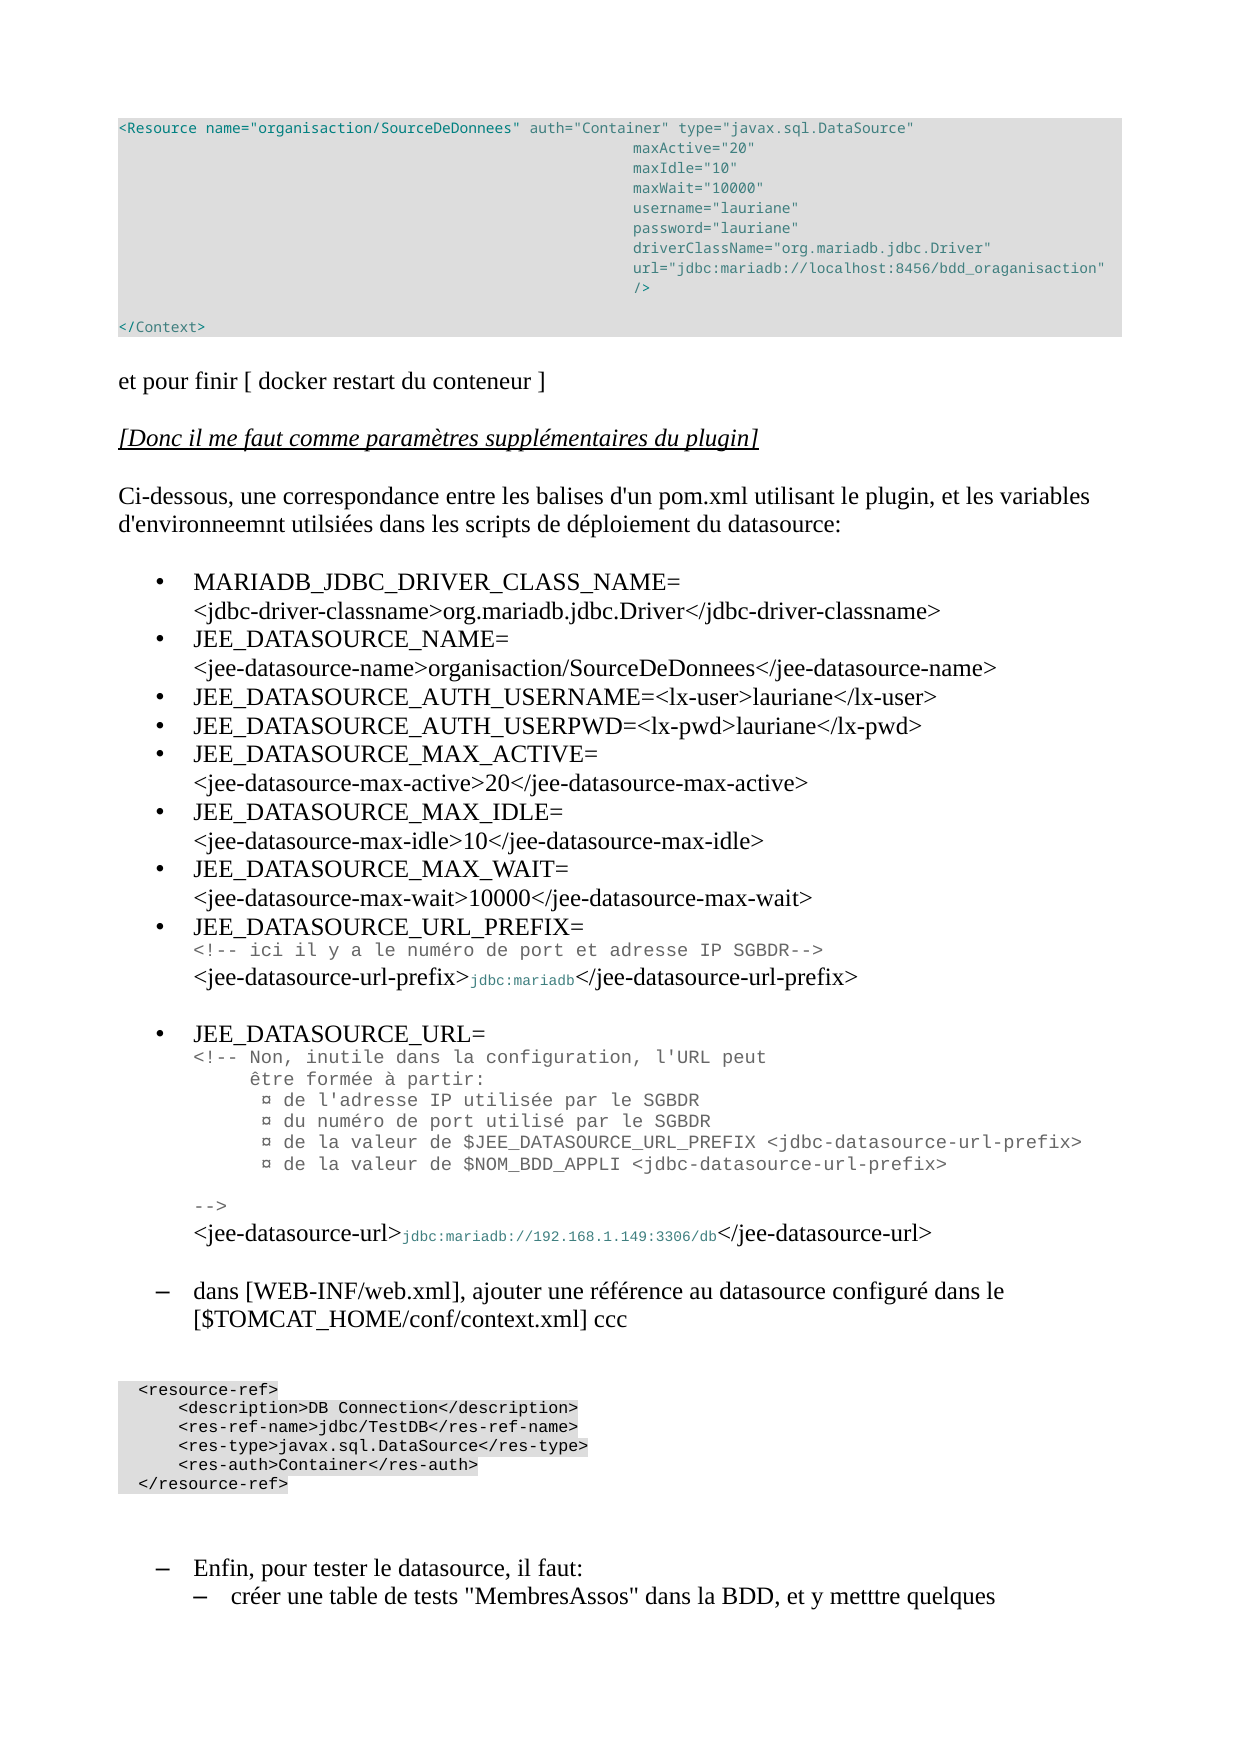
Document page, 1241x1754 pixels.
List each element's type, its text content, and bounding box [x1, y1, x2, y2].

list dans [WEB-INF/web.xml], ajouter une référence au datasource configuré dans le [$TOMCAT_HOME/conf/context.xml] ccc [156, 1276, 1122, 1333]
list <!-- ici il y a le numéro de port et adresse IP SGBDR--> [156, 941, 1122, 962]
list --> [156, 1197, 1122, 1218]
list <jee-datasource-max-active>20</jee-datasource-max-active> [156, 768, 1122, 797]
text /> [118, 277, 1122, 297]
list ¤ de l'adresse IP utilisée par le SGBDR [156, 1091, 1122, 1112]
list ¤ du numéro de port utilisé par le SGBDR [156, 1112, 1122, 1133]
text <res-type>javax.sql.DataSource</res-type> [118, 1438, 1122, 1457]
text driverClassName="org.mariadb.jdbc.Driver" [118, 237, 1122, 257]
text <res-auth>Container</res-auth> [118, 1457, 1122, 1476]
list MARIADB_JDBC_DRIVER_CLASS_NAME= [156, 567, 1122, 596]
list JEE_DATASOURCE_MAX_WAIT= [156, 854, 1122, 883]
list ¤ de la valeur de $NOM_BDD_APPLI <jdbc-datasource-url-prefix> [156, 1154, 1122, 1176]
list <jdbc-driver-classname>org.mariadb.jdbc.Driver</jdbc-driver-classname> [156, 596, 1122, 624]
list <jee-datasource-url>jdbc:mariadb://192.168.1.149:3306/db</jee-datasource-url> [156, 1218, 1122, 1247]
text url="jdbc:mariadb://localhost:8456/bdd_oraganisaction" [118, 257, 1122, 277]
list JEE_DATASOURCE_AUTH_USERNAME=<lx-user>lauriane</lx-user> [156, 682, 1122, 711]
text maxWait="10000" [118, 178, 1122, 198]
text <description>DB Connection</description> [118, 1400, 1122, 1419]
text maxActive="20" [118, 138, 1122, 158]
text username="lauriane" [118, 198, 1122, 218]
list JEE_DATASOURCE_NAME= [156, 624, 1122, 653]
list être formée à partir: [156, 1069, 1122, 1091]
list JEE_DATASOURCE_URL_PREFIX= [156, 912, 1122, 941]
list JEE_DATASOURCE_AUTH_USERPWD=<lx-pwd>lauriane</lx-pwd> [156, 711, 1122, 739]
list <jee-datasource-max-idle>10</jee-datasource-max-idle> [156, 826, 1122, 854]
list <!-- Non, inutile dans la configuration, l'URL peut [156, 1048, 1122, 1069]
list <jee-datasource-url-prefix>jdbc:mariadb</jee-datasource-url-prefix> [156, 962, 1122, 991]
text <Resource name="organisaction/SourceDeDonnees" auth="Container" type="javax.sql.DataSource" [118, 118, 1122, 138]
text Ci-dessous, une correspondance entre les balises d'un pom.xml utilisant le plugin, et les variables d'environneemnt utilsiées dans les scripts de déploiement du datasource: [118, 481, 1122, 538]
text maxIdle="10" [118, 158, 1122, 178]
list <jee-datasource-max-wait>10000</jee-datasource-max-wait> [156, 883, 1122, 912]
text <resource-ref> [118, 1381, 1122, 1400]
text [Donc il me faut comme paramètres supplémentaires du plugin] [118, 423, 1122, 452]
list ¤ de la valeur de $JEE_DATASOURCE_URL_PREFIX <jdbc-datasource-url-prefix> [156, 1133, 1122, 1154]
text </Context> [118, 317, 1122, 337]
text et pour finir [ docker restart du conteneur ] [118, 366, 1122, 394]
list JEE_DATASOURCE_URL= [156, 1019, 1122, 1048]
list <jee-datasource-name>organisaction/SourceDeDonnees</jee-datasource-name> [156, 653, 1122, 682]
list JEE_DATASOURCE_MAX_ACTIVE= [156, 739, 1122, 768]
text <res-ref-name>jdbc/TestDB</res-ref-name> [118, 1419, 1122, 1438]
list JEE_DATASOURCE_MAX_IDLE= [156, 797, 1122, 826]
list créer une table de tests "MembresAssos" dans la BDD, et y metttre quelques [193, 1581, 1122, 1610]
text password="lauriane" [118, 218, 1122, 237]
list Enfin, pour tester le datasource, il faut: [156, 1553, 1122, 1581]
text </resource-ref> [118, 1476, 1122, 1494]
